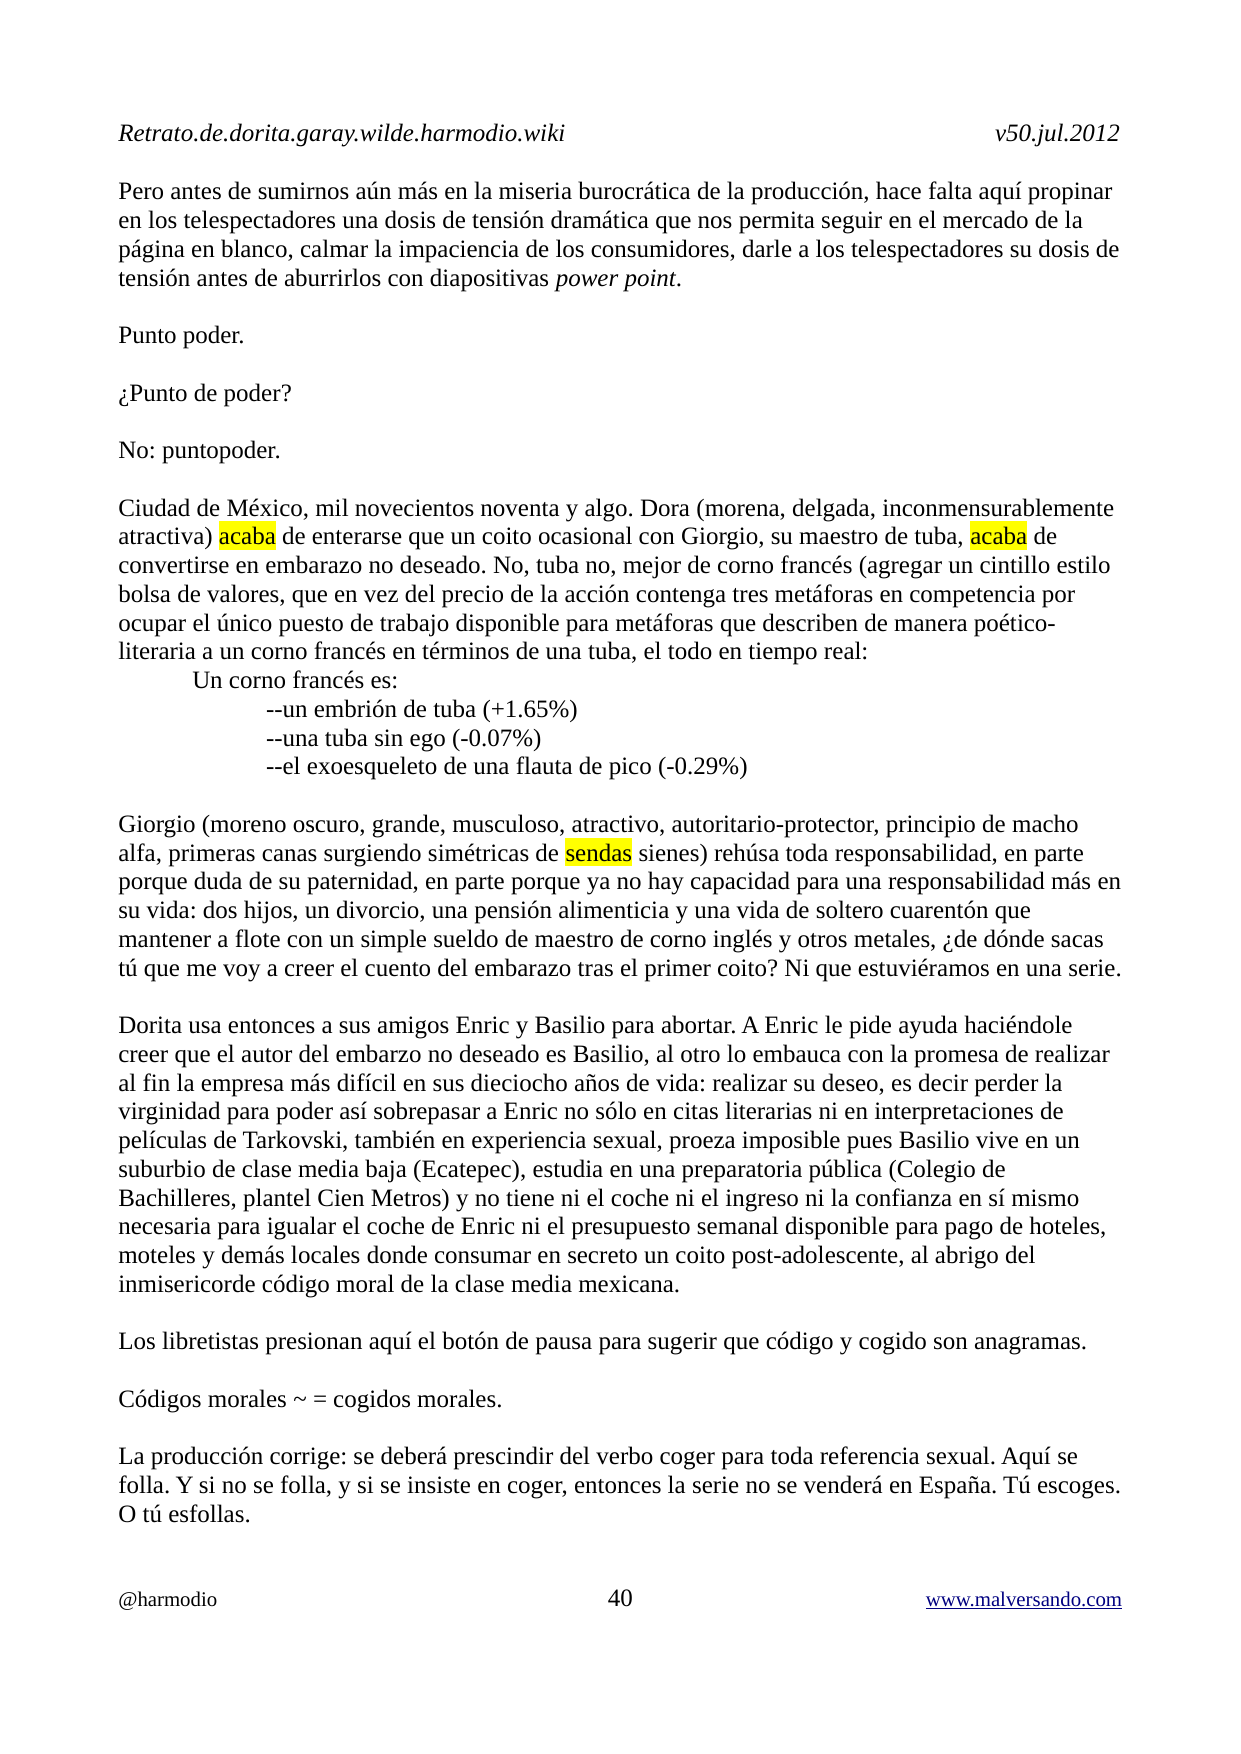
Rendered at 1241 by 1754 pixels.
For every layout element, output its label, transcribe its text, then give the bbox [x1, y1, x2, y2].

text Los libretistas presionan aquí el botón de pausa para sugerir que código y cogido son anagramas. [118, 1326, 1122, 1355]
text Pero antes de sumirnos aún más en la miseria burocrática de la producción, hace falta aquí propinar en los telespectadores una dosis de tensión dramática que nos permita seguir en el mercado de la página en blanco, calmar la impaciencia de los consumidores, darle a los telespectadores su dosis de tensión antes de aburrirlos con diapositivas power point. [118, 176, 1122, 291]
text --un embrión de tuba (+1.65%) [118, 694, 1122, 723]
text --el exoesqueleto de una flauta de pico (-0.29%) [118, 751, 1122, 780]
text Giorgio (moreno oscuro, grande, musculoso, atractivo, autoritario-protector, principio de macho alfa, primeras canas surgiendo simétricas de sendas sienes) rehúsa toda responsabilidad, en parte porque duda de su paternidad, en parte porque ya no hay capacidad para una responsabilidad más en su vida: dos hijos, un divorcio, una pensión alimenticia y una vida de soltero cuarentón que mantener a flote con un simple sueldo de maestro de corno inglés y otros metales, ¿de dónde sacas tú que me voy a creer el cuento del embarazo tras el primer coito? Ni que estuviéramos en una serie. [118, 809, 1122, 981]
text Un corno francés es: [118, 665, 1122, 694]
text --una tuba sin ego (-0.07%) [118, 723, 1122, 751]
text No: puntopoder. [118, 435, 1122, 464]
text Códigos morales ~ = cogidos morales. [118, 1384, 1122, 1413]
text La producción corrige: se deberá prescindir del verbo coger para toda referencia sexual. Aquí se folla. Y si no se folla, y si se insiste en coger, entonces la serie no se venderá en España. Tú escoges. O tú esfollas. [118, 1441, 1122, 1528]
text ¿Punto de poder? [118, 378, 1122, 406]
text Punto poder. [118, 320, 1122, 349]
text Dorita usa entonces a sus amigos Enric y Basilio para abortar. A Enric le pide ayuda haciéndole creer que el autor del embarzo no deseado es Basilio, al otro lo embauca con la promesa de realizar al fin la empresa más difícil en sus dieciocho años de vida: realizar su deseo, es decir perder la virginidad para poder así sobrepasar a Enric no sólo en citas literarias ni en interpretaciones de películas de Tarkovski, también en experiencia sexual, proeza imposible pues Basilio vive en un suburbio de clase media baja (Ecatepec), estudia en una preparatoria pública (Colegio de Bachilleres, plantel Cien Metros) y no tiene ni el coche ni el ingreso ni la confianza en sí mismo necesaria para igualar el coche de Enric ni el presupuesto semanal disponible para pago de hoteles, moteles y demás locales donde consumar en secreto un coito post-adolescente, al abrigo del inmisericorde código moral de la clase media mexicana. [118, 1010, 1122, 1298]
text Ciudad de México, mil novecientos noventa y algo. Dora (morena, delgada, inconmensurablemente atractiva) acaba de enterarse que un coito ocasional con Giorgio, su maestro de tuba, acaba de convertirse en embarazo no deseado. No, tuba no, mejor de corno francés (agregar un cintillo estilo bolsa de valores, que en vez del precio de la acción contenga tres metáforas en competencia por ocupar el único puesto de trabajo disponible para metáforas que describen de manera poético-literaria a un corno francés en términos de una tuba, el todo en tiempo real: [118, 493, 1122, 665]
